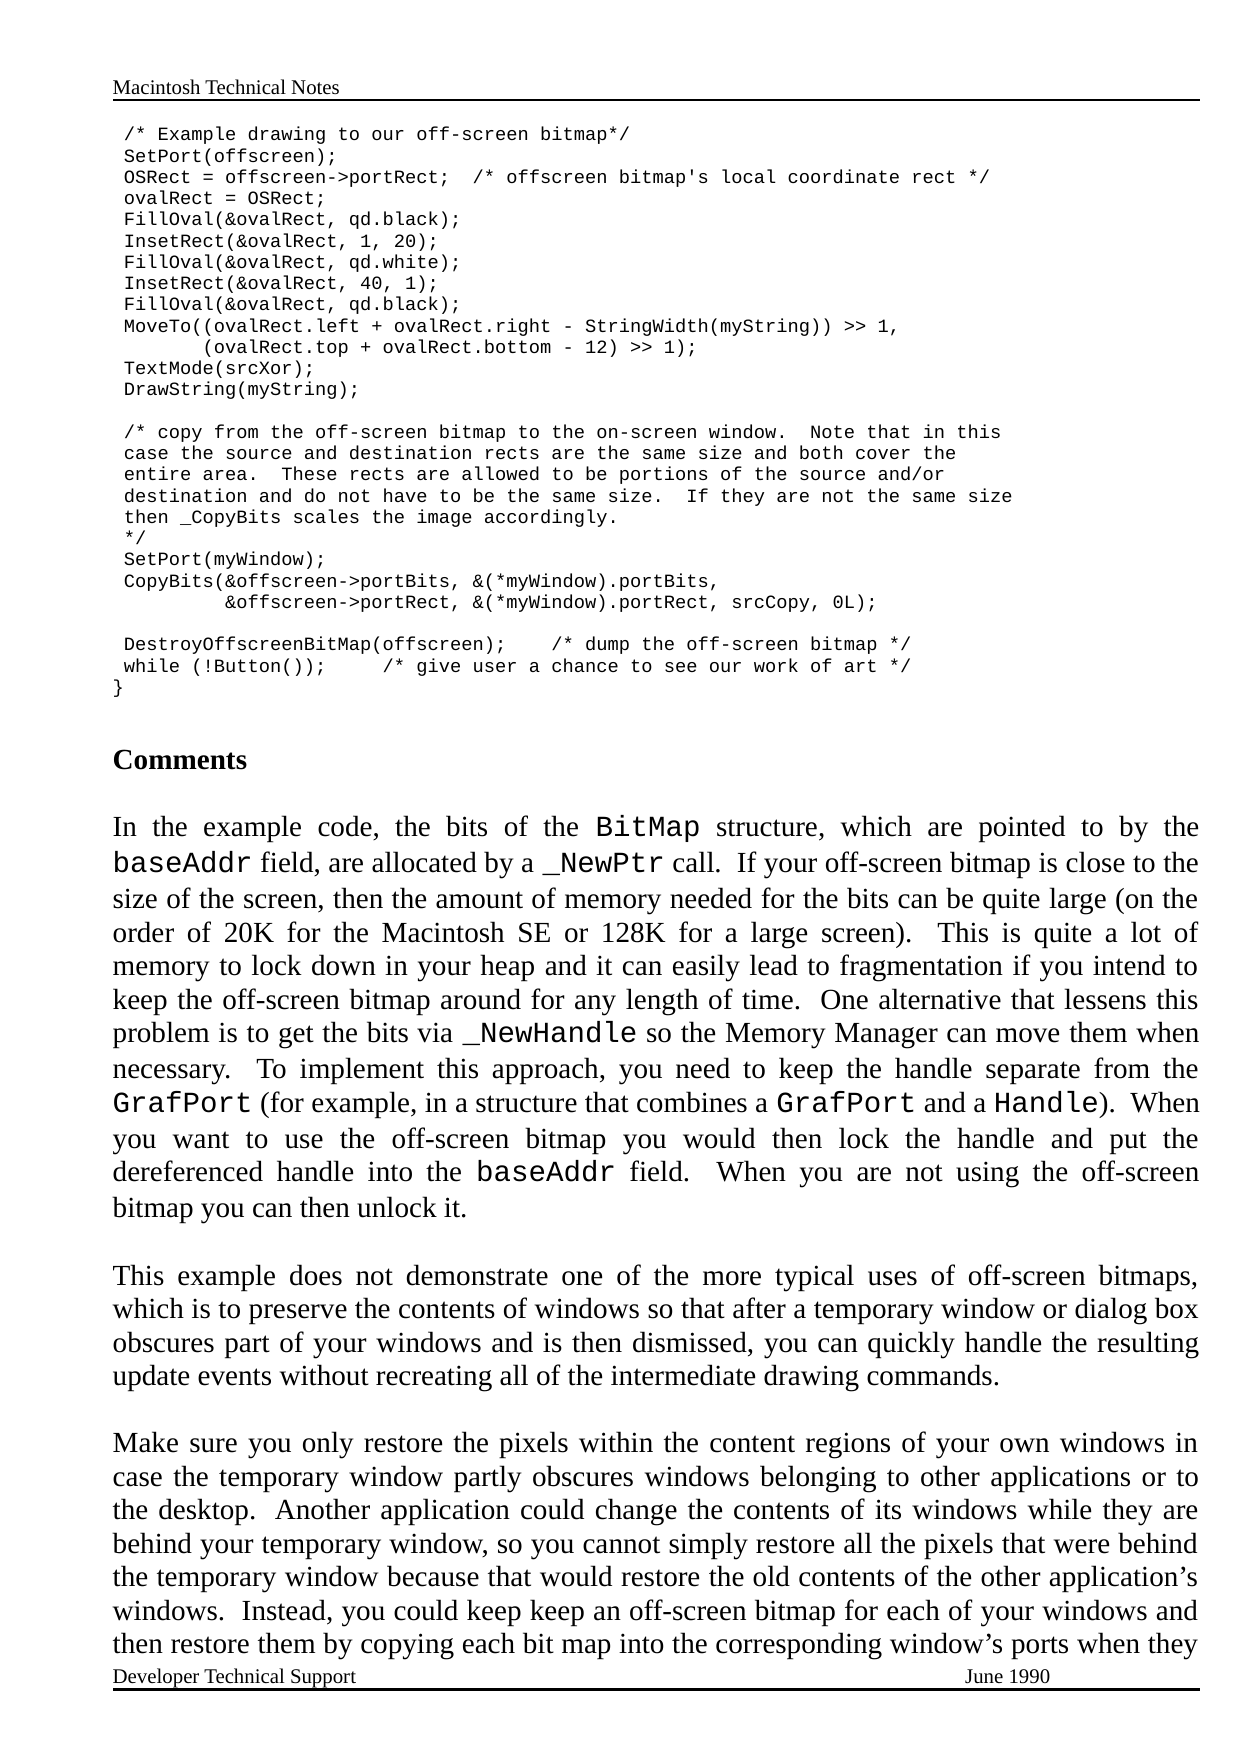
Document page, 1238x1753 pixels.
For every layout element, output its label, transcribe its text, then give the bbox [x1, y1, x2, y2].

text (ovalRect.top + ovalRect.bottom - 12) >> 1); [112, 338, 1200, 359]
text SetPort(offscreen); [112, 146, 1200, 168]
text SetPort(myWindow); [112, 550, 1200, 571]
text ovalRect = OSRect; [112, 189, 1200, 210]
text then _CopyBits scales the image accordingly. [112, 508, 1200, 529]
text &offscreen->portRect, &(*myWindow).portRect, srcCopy, 0L); [112, 593, 1200, 614]
text OSRect = offscreen->portRect; /* offscreen bitmap's local coordinate rect */ [112, 168, 1200, 189]
text Make sure you only restore the pixels within the content regions of your own windows in case the temporary window partly obscures windows belonging to other applications or to the desktop. Another application could change the contents of its windows while they are behind your temporary window, so you cannot simply restore all the pixels that were behind the temporary window because that would restore the old contents of the other application’s windows. Instead, you could keep keep an off-screen bitmap for each of your windows and then restore them by copying each bit map into the corresponding window’s ports when they [112, 1425, 1200, 1660]
text InsetRect(&ovalRect, 40, 1); [112, 274, 1200, 295]
text FillOval(&ovalRect, qd.black); [112, 210, 1200, 231]
text In the example code, the bits of the BitMap structure, which are pointed to by the baseAddr field, are allocated by a _NewPtr call. If your off-screen bitmap is close to the size of the screen, then the amount of memory needed for the bits can be quite large (on the order of 20K for the Macintosh SE or 128K for a large screen). This is quite a lot of memory to lock down in your heap and it can easily lead to fragmentation if you intend to keep the off-screen bitmap around for any length of time. One alternative that lessens this problem is to get the bits via _NewHandle so the Memory Manager can move them when necessary. To implement this approach, you need to keep the handle separate from the GrafPort (for example, in a structure that combines a GrafPort and a Handle). When you want to use the off-screen bitmap you would then lock the handle and put the dereferenced handle into the baseAddr field. When you are not using the off-screen bitmap you can then unlock it. [112, 809, 1200, 1224]
text while (!Button()); /* give user a chance to see our work of art */ [112, 656, 1200, 678]
text */ [112, 529, 1200, 550]
text case the source and destination rects are the same size and both cover the [112, 444, 1200, 465]
text } [112, 678, 1200, 699]
text FillOval(&ovalRect, qd.black); [112, 295, 1200, 316]
text InsetRect(&ovalRect, 1, 20); [112, 231, 1200, 253]
text FillOval(&ovalRect, qd.white); [112, 253, 1200, 274]
text destination and do not have to be the same size. If they are not the same size [112, 486, 1200, 508]
text /* Example drawing to our off-screen bitmap*/ [112, 125, 1200, 146]
text DrawString(myString); [112, 380, 1200, 401]
text CopyBits(&offscreen->portBits, &(*myWindow).portBits, [112, 571, 1200, 593]
text Comments [112, 742, 1200, 776]
text TextMode(srcXor); [112, 359, 1200, 380]
text entire area. These rects are allowed to be portions of the source and/or [112, 465, 1200, 486]
text This example does not demonstrate one of the more typical uses of off-screen bitmaps, which is to preserve the contents of windows so that after a temporary window or dialog box obscures part of your windows and is then dismissed, you can quickly handle the resulting update events without recreating all of the intermediate drawing commands. [112, 1258, 1200, 1392]
text /* copy from the off-screen bitmap to the on-screen window. Note that in this [112, 423, 1200, 444]
text DestroyOffscreenBitMap(offscreen); /* dump the off-screen bitmap */ [112, 635, 1200, 656]
text MoveTo((ovalRect.left + ovalRect.right - StringWidth(myString)) >> 1, [112, 316, 1200, 338]
